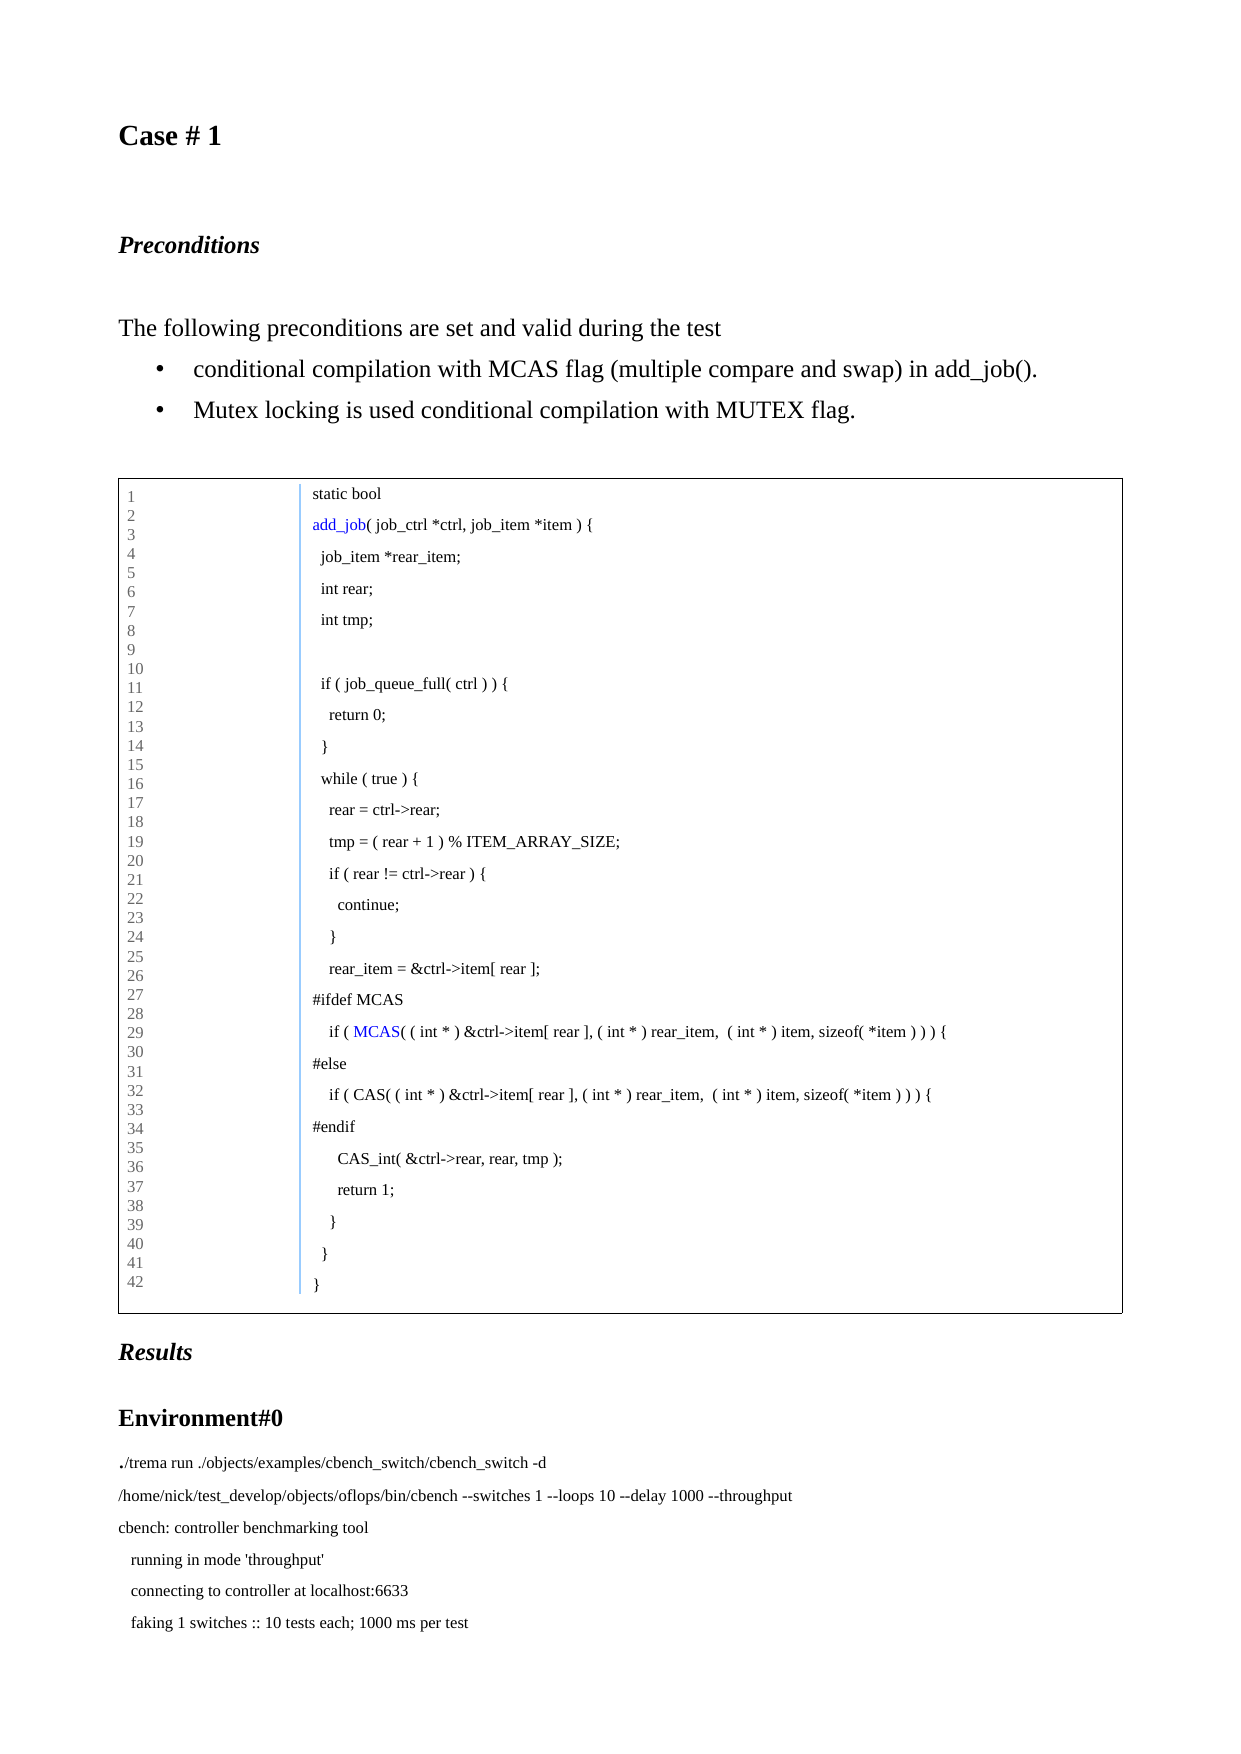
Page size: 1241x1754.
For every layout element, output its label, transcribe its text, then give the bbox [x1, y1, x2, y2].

table_header 1 2 3 4 5 6 7 8 9 10 11 12 13 14 15 16 17 18 19 20 21 22 23 24 25 26 27 28 29 30 31 32 33 34 35 36 37 38 39 40 41 42 [119, 479, 307, 1313]
list conditional compilation with MCAS flag (multiple compare and swap) in add_job(). [156, 354, 1122, 383]
text connecting to controller at localhost:6633 [118, 1581, 1122, 1600]
subtitle Environment#0 [118, 1404, 1122, 1432]
subtitle Results [118, 1338, 1122, 1366]
table_header static bool add_job( job_ctrl *ctrl, job_item *item ) { job_item *rear_item; int rear; int tmp; if ( job_queue_full( ctrl ) ) { return 0; } while ( true ) { rear = ctrl->rear; tmp = ( rear + 1 ) % ITEM_ARRAY_SIZE; if ( rear != ctrl->rear ) { continue; } rear_item = &ctrl->item[ rear ]; #ifdef MCAS if ( MCAS( ( int * ) &ctrl->item[ rear ], ( int * ) rear_item, ( int * ) item, sizeof( *item ) ) ) { #else if ( CAS( ( int * ) &ctrl->item[ rear ], ( int * ) rear_item, ( int * ) item, sizeof( *item ) ) ) { #endif CAS_int( &ctrl->rear, rear, tmp ); return 1; } } } [307, 479, 1122, 1313]
text cbench: controller benchmarking tool [118, 1518, 1122, 1537]
subtitle Preconditions [118, 230, 1122, 259]
text The following preconditions are set and valid during the test [118, 313, 1122, 341]
text ./trema run ./objects/examples/cbench_switch/cbench_switch -d [118, 1445, 1122, 1473]
list Mutex locking is used conditional compilation with MUTEX flag. [156, 395, 1122, 424]
text /home/nick/test_develop/objects/oflops/bin/cbench --switches 1 --loops 10 --delay 1000 --throughput [118, 1486, 1122, 1505]
text faking 1 switches :: 10 tests each; 1000 ms per test [118, 1613, 1122, 1632]
subtitle Case # 1 [118, 118, 1122, 152]
text running in mode 'throughput' [118, 1549, 1122, 1568]
